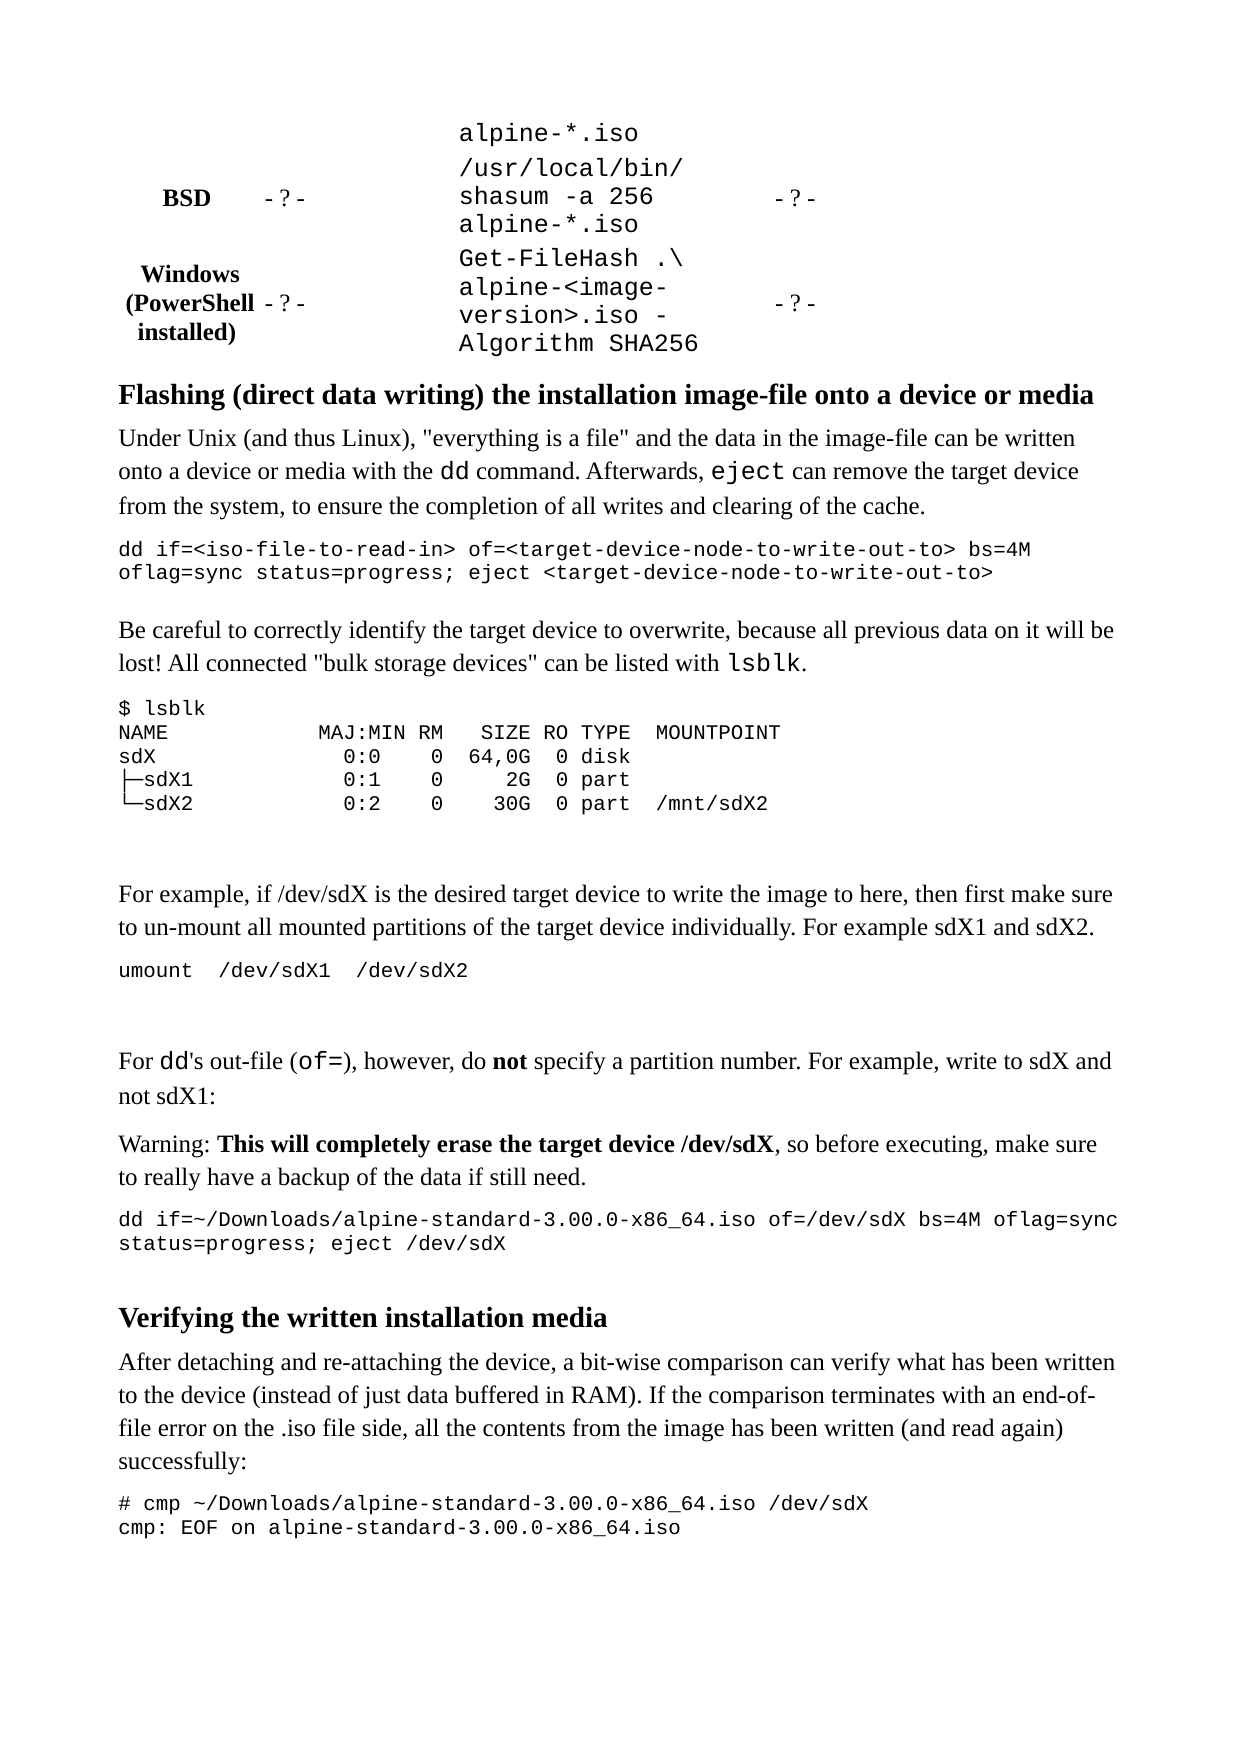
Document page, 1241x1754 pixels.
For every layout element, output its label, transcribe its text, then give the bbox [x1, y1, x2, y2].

text $ lsblk [118, 698, 1122, 722]
table_cell Get-FileHash .\alpine-<image-version>.iso -Algorithm SHA256 [456, 243, 772, 362]
text Be careful to correctly identify the target device to overwrite, because all previous data on it will be lost! All connected "bulk storage devices" can be listed with lsblk. [118, 615, 1122, 679]
table_cell [772, 118, 1122, 152]
text # cmp ~/Downloads/alpine-standard-3.00.0-x86_64.iso /dev/sdX [118, 1493, 1122, 1517]
subtitle Verifying the written installation media [118, 1301, 1122, 1334]
table_cell [262, 118, 456, 152]
table_cell - ? - [262, 152, 456, 243]
text Under Unix (and thus Linux), "everything is a file" and the data in the image-file can be written onto a device or media with the dd command. Afterwards, eject can remove the target device from the system, to ensure the completion of all writes and clearing of the cache. [118, 423, 1122, 520]
text NAME MAJ:MIN RM SIZE RO TYPE MOUNTPOINT [118, 722, 1122, 746]
table_cell alpine-*.iso [456, 118, 772, 152]
text └─sdX2 0:2 0 30G 0 part /mnt/sdX2 [118, 793, 1122, 817]
text For dd's out-file (of=), however, do not specify a partition number. For example, write to sdX and not sdX1: [118, 1013, 1122, 1110]
text dd if=~/Downloads/alpine-standard-3.00.0-x86_64.iso of=/dev/sdX bs=4M oflag=sync status=progress; eject /dev/sdX [118, 1209, 1122, 1257]
text sdX 0:0 0 64,0G 0 disk [118, 746, 1122, 769]
text Warning: This will completely erase the target device /dev/sdX, so before executing, make sure to really have a backup of the data if still need. [118, 1129, 1122, 1190]
table_cell BSD [118, 152, 262, 243]
table_cell - ? - [772, 243, 1122, 362]
table_cell /usr/local/bin/shasum -a 256 alpine-*.iso [456, 152, 772, 243]
table_cell - ? - [772, 152, 1122, 243]
text For example, if /dev/sdX is the desired target device to write the image to here, then first make sure to un-mount all mounted partitions of the target device individually. For example sdX1 and sdX2. [118, 846, 1122, 941]
table_cell - ? - [262, 243, 456, 362]
table_cell [118, 118, 262, 152]
text ├─sdX1 0:1 0 2G 0 part [118, 769, 1122, 793]
text After detaching and re-attaching the device, a bit-wise comparison can verify what has been written to the device (instead of just data buffered in RAM). If the comparison terminates with an end-of-file error on the .iso file side, all the contents from the image has been written (and read again) successfully: [118, 1347, 1122, 1474]
subtitle Flashing (direct data writing) the installation image-file onto a device or media [118, 377, 1122, 410]
text cmp: EOF on alpine-standard-3.00.0-x86_64.iso [118, 1517, 1122, 1541]
text umount /dev/sdX1 /dev/sdX2 [118, 960, 1122, 983]
table_cell Windows (PowerShell installed) [118, 243, 262, 362]
text dd if=<iso-file-to-read-in> of=<target-device-node-to-write-out-to> bs=4M oflag=sync status=progress; eject <target-device-node-to-write-out-to> [118, 539, 1122, 586]
